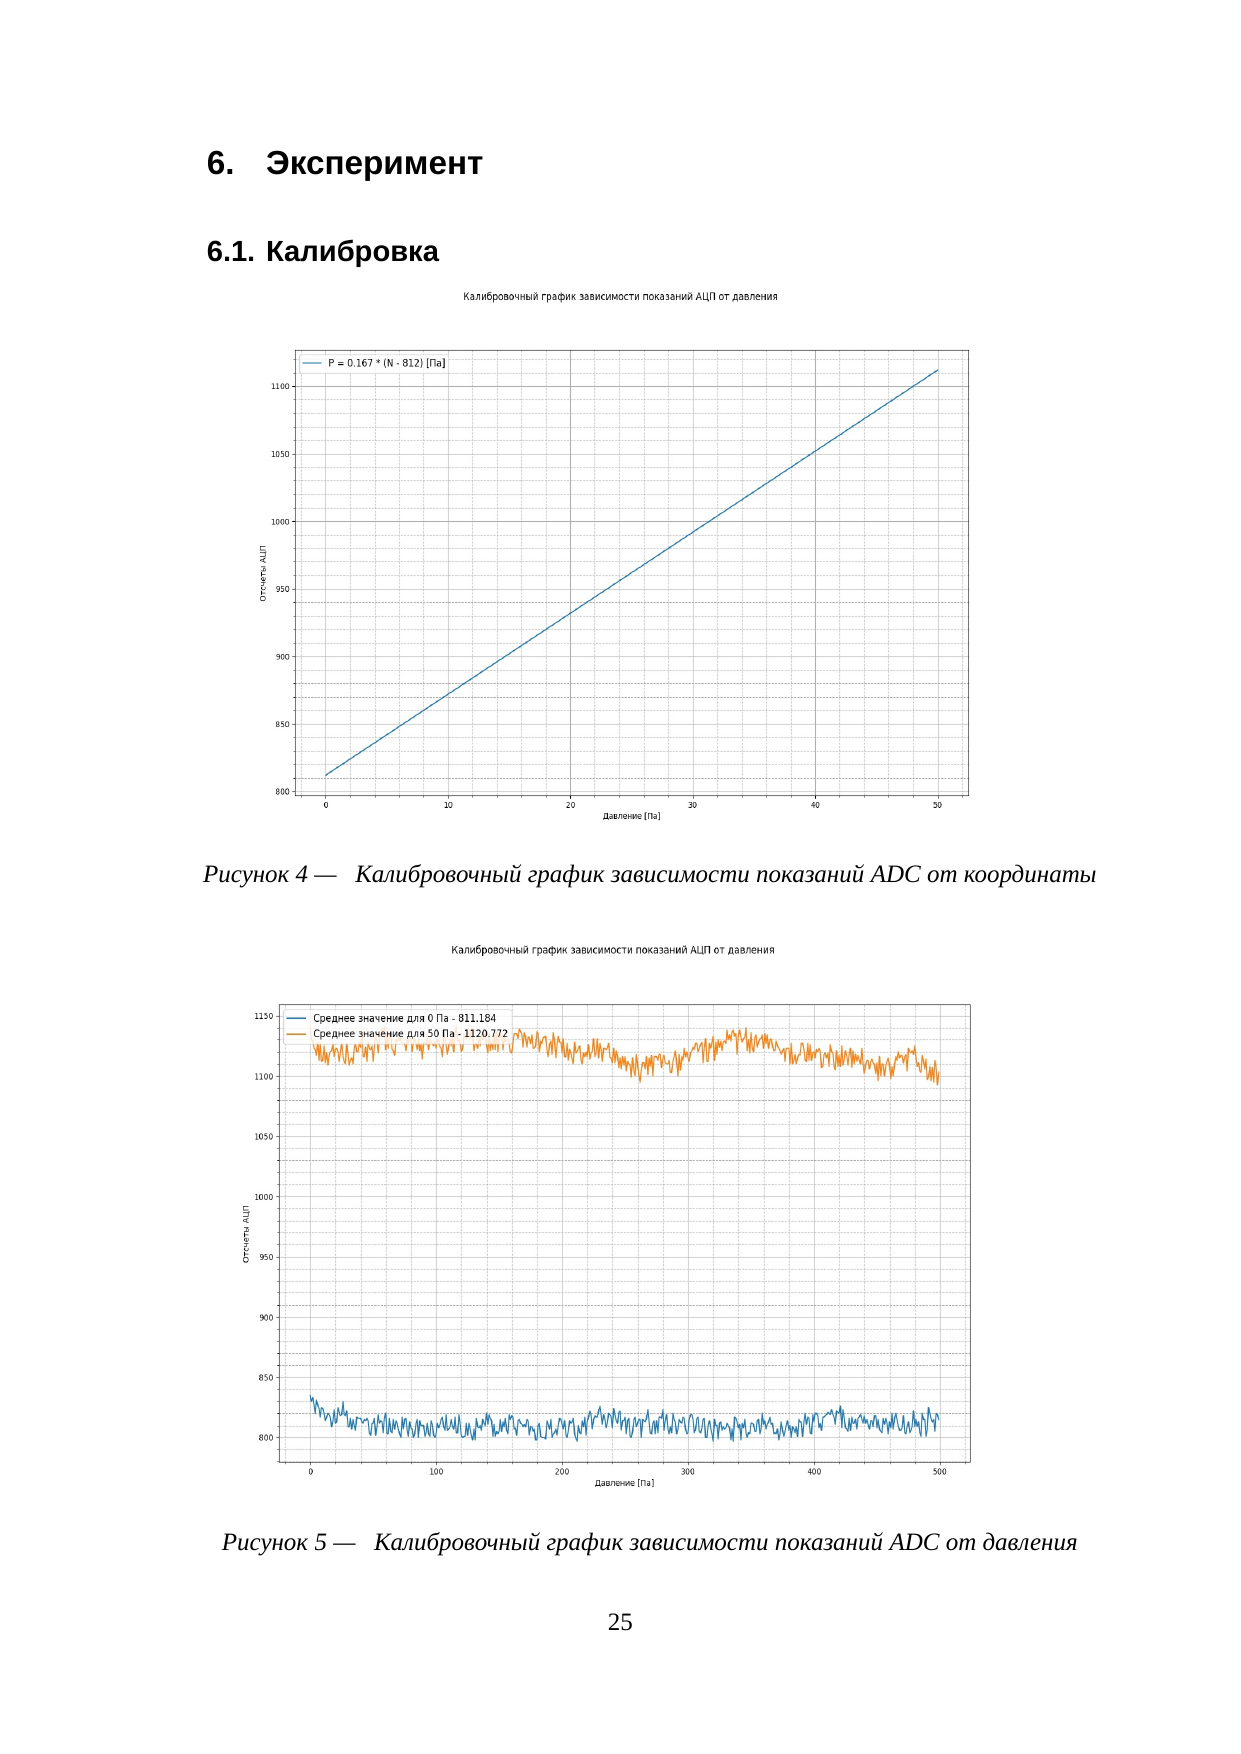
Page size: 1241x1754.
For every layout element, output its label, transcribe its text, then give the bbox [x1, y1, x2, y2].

text Рисунок 5 — Калибровочный график зависимости показаний ADC от давления [118, 974, 1122, 1556]
subtitle Калибровка [148, 234, 1093, 268]
picture [186, 280, 1055, 859]
picture [167, 933, 1059, 1527]
subtitle Эксперимент [148, 143, 1093, 182]
text Рисунок 4 — Калибровочный график зависимости показаний ADC от координаты [118, 338, 1122, 887]
